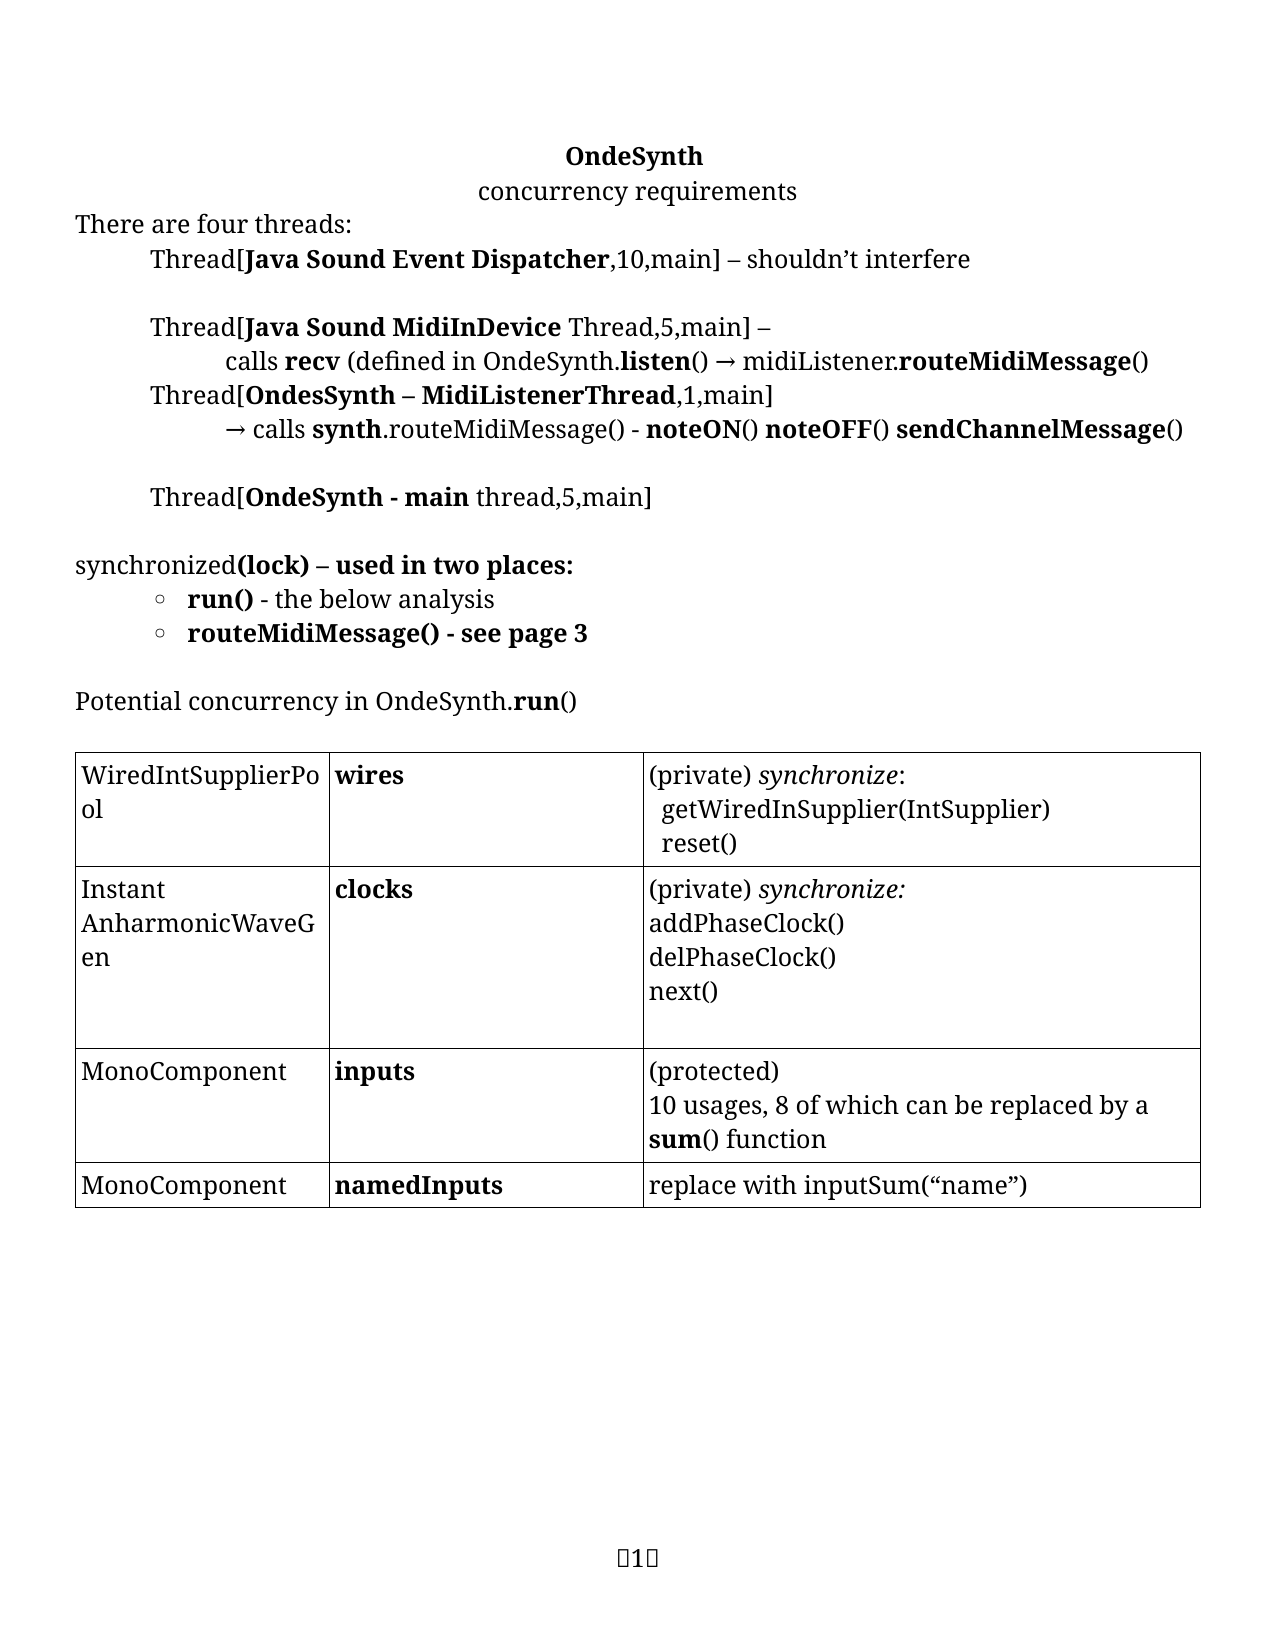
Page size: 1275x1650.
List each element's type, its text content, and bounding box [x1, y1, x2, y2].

table_header wires [330, 753, 643, 866]
text Thread[Java Sound MidiInDevice Thread,5,main] – [150, 309, 1200, 343]
list routeMidiMessage() - see page 3 [150, 616, 1200, 650]
text calls recv (defined in OndeSynth.listen() → midiListener.routeMidiMessage() [150, 343, 1200, 377]
list run() - the below analysis [150, 582, 1200, 616]
text There are four threads: [75, 207, 1200, 241]
table_cell (private) synchronize: addPhaseClock() delPhaseClock() next() [644, 867, 1200, 1048]
text OndeSynth [75, 139, 1200, 173]
text synchronized(lock) – used in two places: [75, 548, 1200, 582]
table_cell clocks [330, 867, 643, 1048]
table_cell namedInputs [330, 1163, 643, 1207]
table_cell (protected) 10 usages, 8 of which can be replaced by a sum() function [644, 1049, 1200, 1162]
table_header WiredIntSupplierPool [76, 753, 329, 866]
text Thread[OndeSynth - main thread,5,main] [150, 480, 1200, 514]
table_cell inputs [330, 1049, 643, 1162]
table_cell MonoComponent [76, 1163, 329, 1207]
text Thread[Java Sound Event Dispatcher,10,main] – shouldn’t interfere [150, 241, 1200, 275]
text → calls synth.routeMidiMessage() - noteON() noteOFF() sendChannelMessage() [150, 412, 1200, 446]
table_cell replace with inputSum(“name”) [644, 1163, 1200, 1207]
table_cell Instant AnharmonicWaveGen [76, 867, 329, 1048]
table_header (private) synchronize: getWiredInSupplier(IntSupplier) reset() [644, 753, 1200, 866]
text Potential concurrency in OndeSynth.run() [75, 684, 1200, 718]
table_cell MonoComponent [76, 1049, 329, 1162]
text Thread[OndesSynth – MidiListenerThread,1,main] [150, 377, 1200, 412]
text concurrency requirements [75, 173, 1200, 207]
